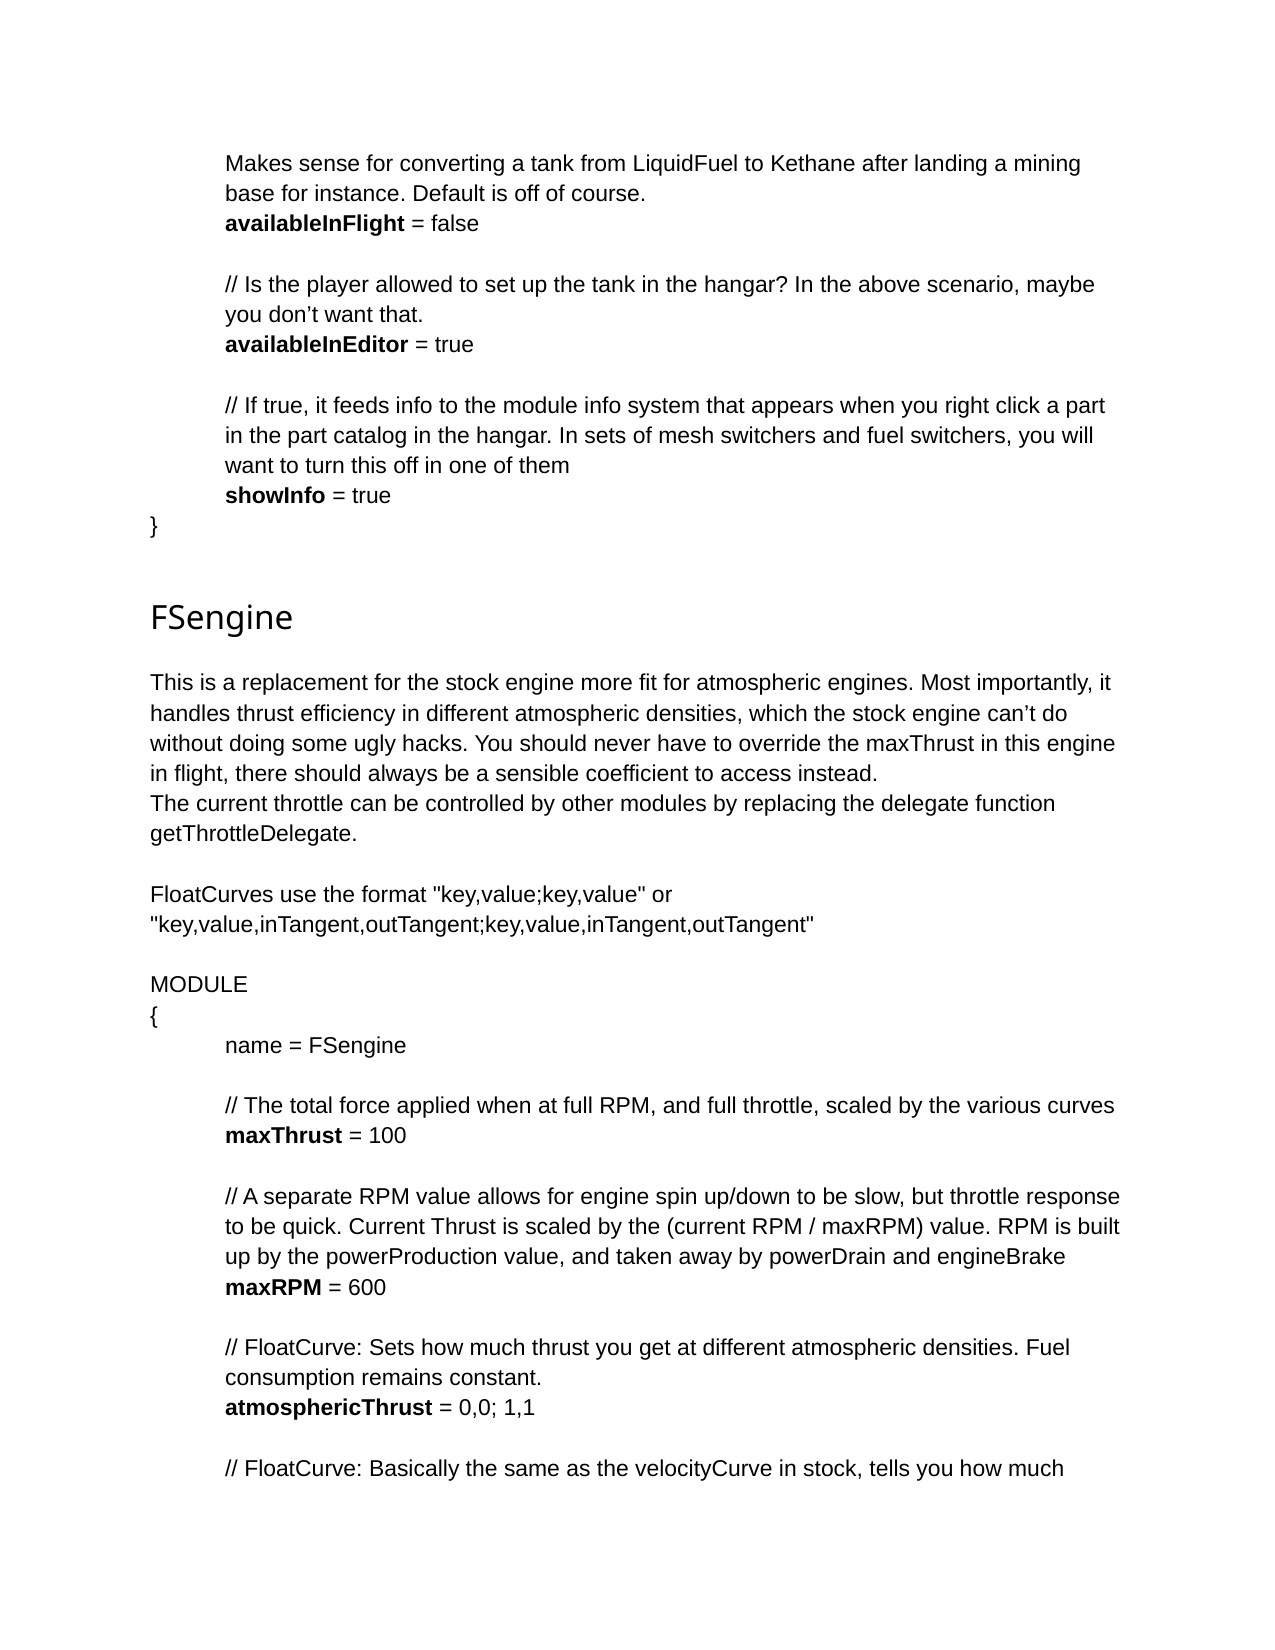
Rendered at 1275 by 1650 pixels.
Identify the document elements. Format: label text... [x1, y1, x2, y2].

text This is a replacement for the stock engine more fit for atmospheric engines. Most importantly, it handles thrust efficiency in different atmospheric densities, which the stock engine can’t do without doing some ugly hacks. You should never have to override the maxThrust in this engine in flight, there should always be a sensible coefficient to access instead. [150, 669, 1125, 786]
text // FloatCurve: Basically the same as the velocityCurve in stock, tells you how much [225, 1455, 1125, 1481]
text // FloatCurve: Sets how much thrust you get at different atmospheric densities. Fuel consumption remains constant. [225, 1334, 1125, 1391]
text availableInEditor = true [225, 331, 1125, 358]
text availableInFlight = false [225, 210, 1125, 237]
text MODULE [150, 971, 1125, 998]
text name = FSengine [150, 1032, 1125, 1058]
text Makes sense for converting a tank from LiquidFuel to Kethane after landing a mining base for instance. Default is off of course. [225, 150, 1125, 207]
text maxThrust = 100 [225, 1122, 1125, 1149]
text } [150, 512, 1125, 539]
text // A separate RPM value allows for engine spin up/down to be slow, but throttle response to be quick. Current Thrust is scaled by the (current RPM / maxRPM) value. RPM is built up by the powerProduction value, and taken away by powerDrain and engineBrake [225, 1183, 1125, 1270]
text The current throttle can be controlled by other modules by replacing the delegate function getThrottleDelegate. [150, 790, 1125, 847]
text // If true, it feeds info to the module info system that appears when you right click a part in the part catalog in the hangar. In sets of mesh switchers and fuel switchers, you will want to turn this off in one of them [225, 392, 1125, 478]
text maxRPM = 600 [225, 1273, 1125, 1300]
text // The total force applied when at full RPM, and full throttle, scaled by the various curves [225, 1092, 1125, 1119]
subtitle FSengine [150, 594, 1125, 639]
text FloatCurves use the format "key,value;key,value" or "key,value,inTangent,outTangent;key,value,inTangent,outTangent" [150, 881, 1125, 937]
text // Is the player allowed to set up the tank in the hangar? In the above scenario, maybe you don’t want that. [225, 271, 1125, 327]
text { [150, 1002, 1125, 1028]
text atmosphericThrust = 0,0; 1,1 [225, 1394, 1125, 1421]
text showInfo = true [225, 482, 1125, 509]
